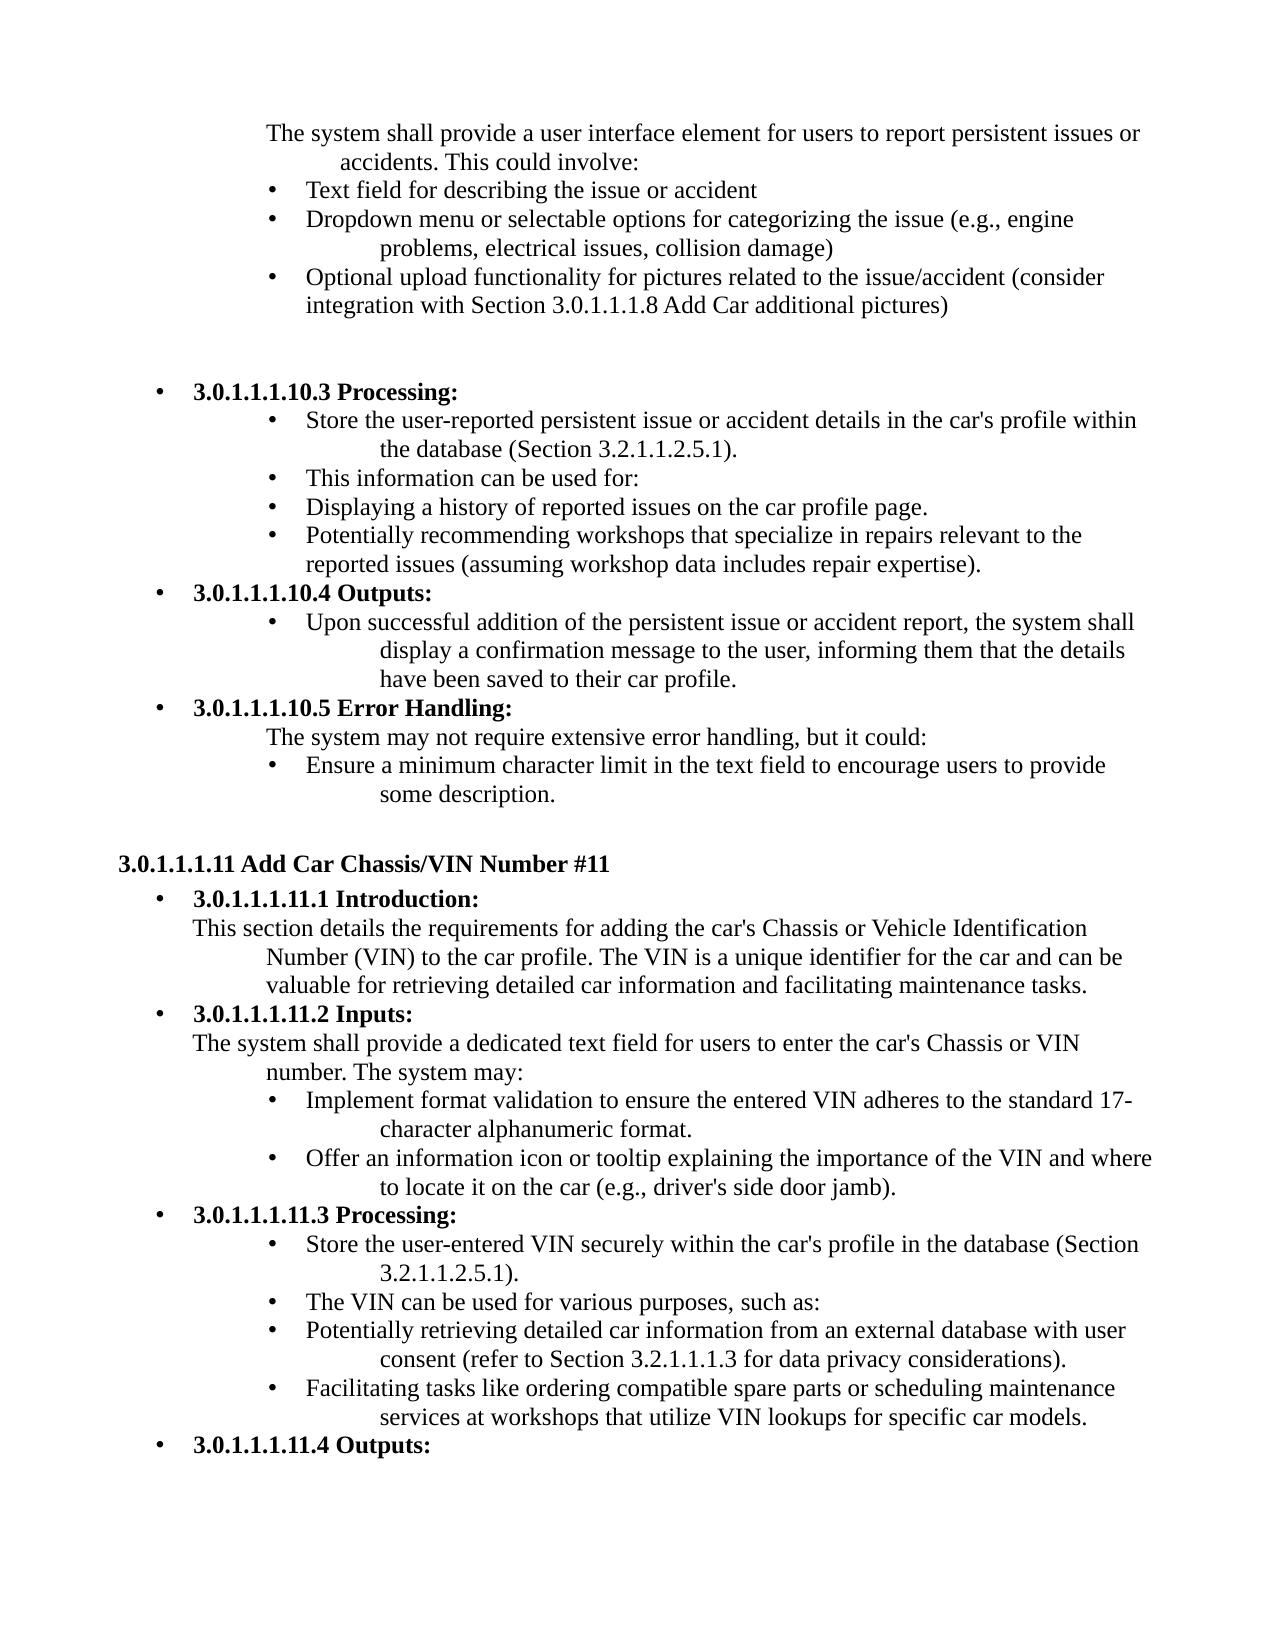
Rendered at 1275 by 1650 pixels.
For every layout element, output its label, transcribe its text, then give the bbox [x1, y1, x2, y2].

list Displaying a history of reported issues on the car profile page. [268, 492, 1157, 521]
list 3.0.1.1.1.10.5 Error Handling: [156, 693, 1157, 722]
list Implement format validation to ensure the entered VIN adheres to the standard 17- character alphanumeric format. [268, 1086, 1157, 1143]
subtitle 3.0.1.1.1.11 Add Car Chassis/VIN Number #11 [118, 849, 1157, 878]
list The VIN can be used for various purposes, such as: [268, 1287, 1157, 1316]
list This information can be used for: [268, 463, 1157, 492]
list Upon successful addition of the persistent issue or accident report, the system shall display a confirmation message to the user, informing them that the details have been saved to their car profile. [268, 607, 1157, 693]
list 3.0.1.1.1.11.3 Processing: [156, 1201, 1157, 1229]
list Ensure a minimum character limit in the text field to encourage users to provide some description. [268, 751, 1157, 808]
text The system shall provide a dedicated text field for users to enter the car's Chassis or VIN number. The system may: [192, 1028, 1157, 1086]
list Text field for describing the issue or accident [268, 176, 1157, 204]
text This section details the requirements for adding the car's Chassis or Vehicle Identification Number (VIN) to the car profile. The VIN is a unique identifier for the car and can be valuable for retrieving detailed car information and facilitating maintenance tasks. [192, 913, 1157, 999]
list Store the user-reported persistent issue or accident details in the car's profile within the database (Section 3.2.1.1.2.5.1). [268, 406, 1157, 463]
list 3.0.1.1.1.11.1 Introduction: [156, 884, 1157, 913]
list Facilitating tasks like ordering compatible spare parts or scheduling maintenance services at workshops that utilize VIN lookups for specific car models. [268, 1373, 1157, 1431]
text The system shall provide a user interface element for users to report persistent issues or accidents. This could involve: [266, 118, 1157, 176]
list 3.0.1.1.1.10.3 Processing: [156, 377, 1157, 406]
list 3.0.1.1.1.11.2 Inputs: [156, 999, 1157, 1028]
list Offer an information icon or tooltip explaining the importance of the VIN and where to locate it on the car (e.g., driver's side door jamb). [268, 1143, 1157, 1201]
list Potentially recommending workshops that specialize in repairs relevant to the reported issues (assuming workshop data includes repair expertise). [268, 521, 1157, 578]
text The system may not require extensive error handling, but it could: [266, 722, 1157, 751]
list Potentially retrieving detailed car information from an external database with user consent (refer to Section 3.2.1.1.1.3 for data privacy considerations). [268, 1316, 1157, 1373]
list 3.0.1.1.1.10.4 Outputs: [156, 578, 1157, 607]
list Dropdown menu or selectable options for categorizing the issue (e.g., engine problems, electrical issues, collision damage) [268, 204, 1157, 262]
list Optional upload functionality for pictures related to the issue/accident (consider integration with Section 3.0.1.1.1.8 Add Car additional pictures) [268, 262, 1157, 319]
list 3.0.1.1.1.11.4 Outputs: [156, 1431, 1157, 1459]
list Store the user-entered VIN securely within the car's profile in the database (Section 3.2.1.1.2.5.1). [268, 1229, 1157, 1287]
